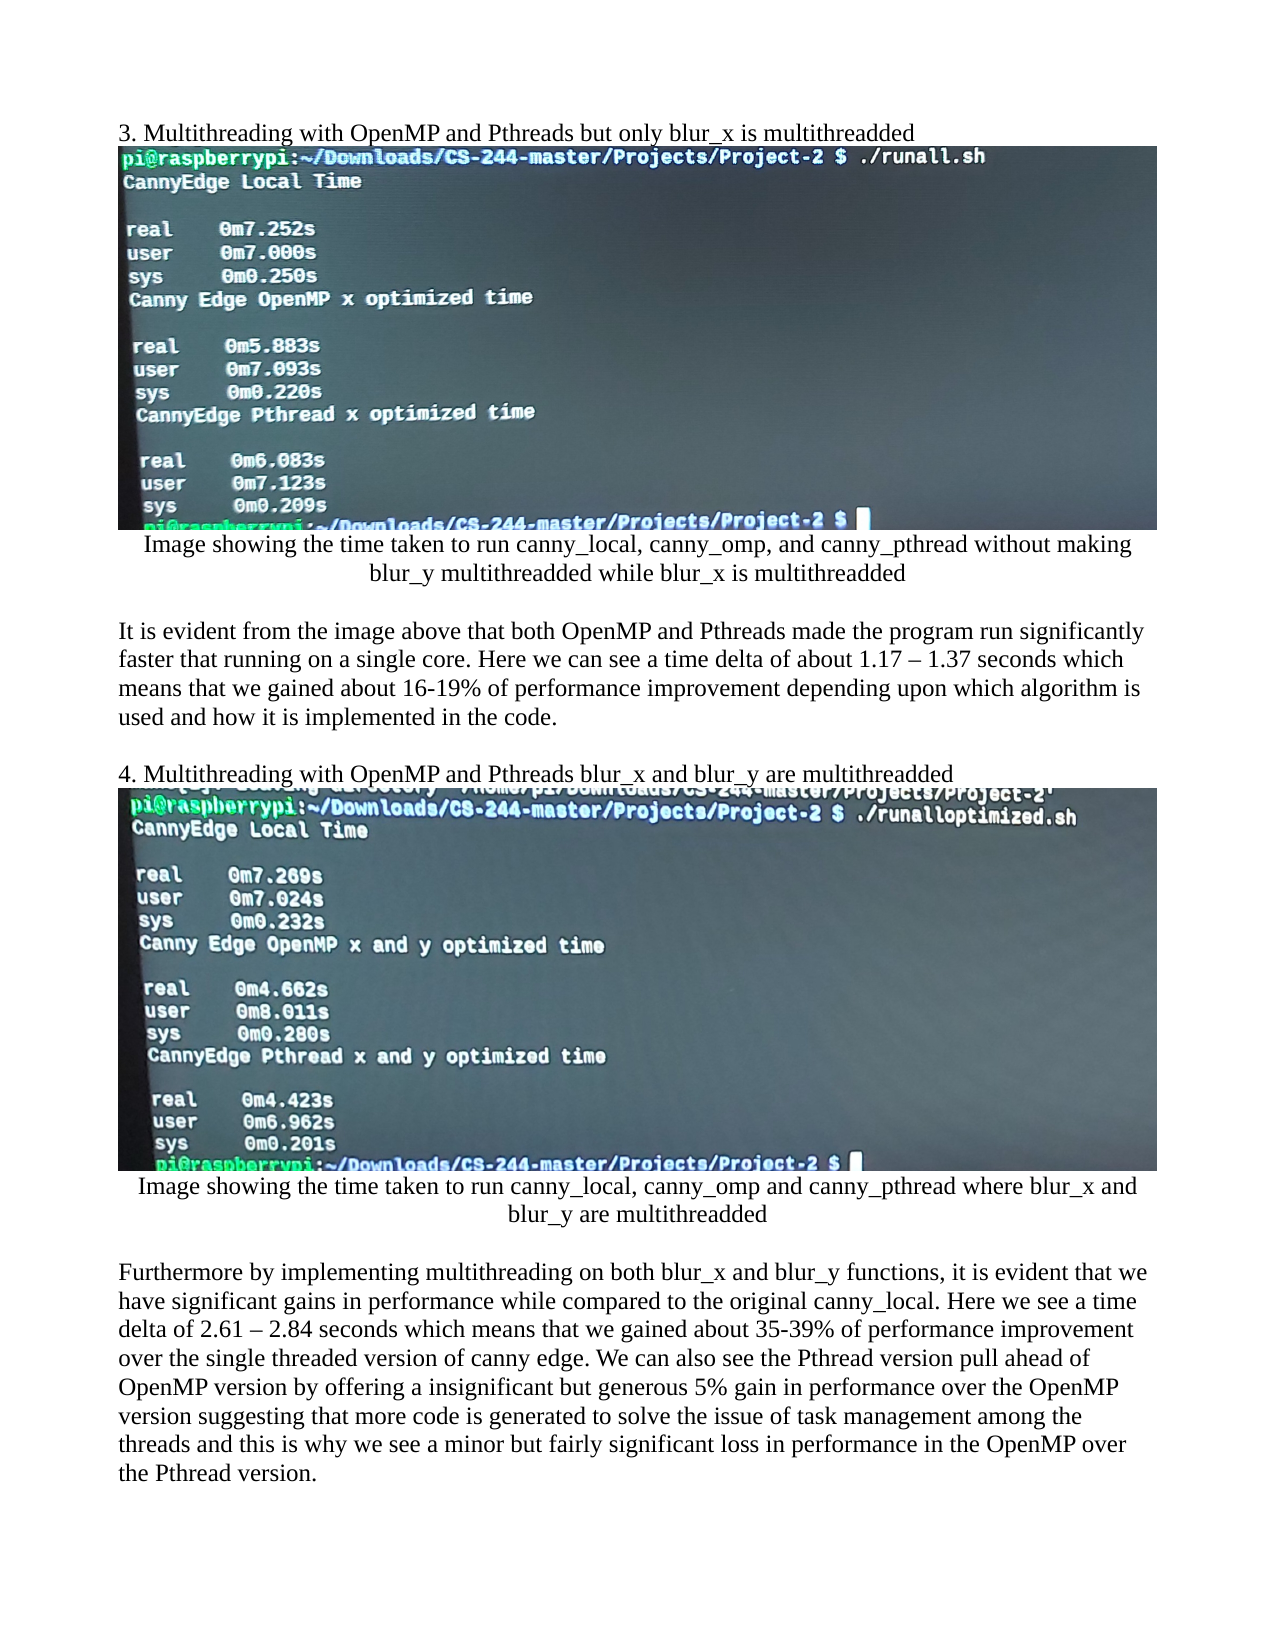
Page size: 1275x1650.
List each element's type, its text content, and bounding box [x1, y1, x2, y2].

text 3. Multithreading with OpenMP and Pthreads but only blur_x is multithreadded [118, 118, 1157, 146]
text Furthermore by implementing multithreading on both blur_x and blur_y functions, it is evident that we have significant gains in performance while compared to the original canny_local. Here we see a time delta of 2.61 – 2.84 seconds which means that we gained about 35-39% of performance improvement over the single threaded version of canny edge. We can also see the Pthread version pull ahead of OpenMP version by offering a insignificant but generous 5% gain in performance over the OpenMP version suggesting that more code is generated to solve the issue of task management among the threads and this is why we see a minor but fairly significant loss in performance in the OpenMP over the Pthread version. [118, 1257, 1157, 1487]
picture [118, 146, 1157, 530]
text 4. Multithreading with OpenMP and Pthreads blur_x and blur_y are multithreadded [118, 759, 1157, 788]
picture [118, 788, 1157, 1171]
text It is evident from the image above that both OpenMP and Pthreads made the program run significantly faster that running on a single core. Here we can see a time delta of about 1.17 – 1.37 seconds which means that we gained about 16-19% of performance improvement depending upon which algorithm is used and how it is implemented in the code. [118, 616, 1157, 731]
text Image showing the time taken to run canny_local, canny_omp, and canny_pthread without making blur_y multithreadded while blur_x is multithreadded [118, 530, 1157, 587]
text Image showing the time taken to run canny_local, canny_omp and canny_pthread where blur_x and blur_y are multithreadded [118, 1171, 1157, 1228]
